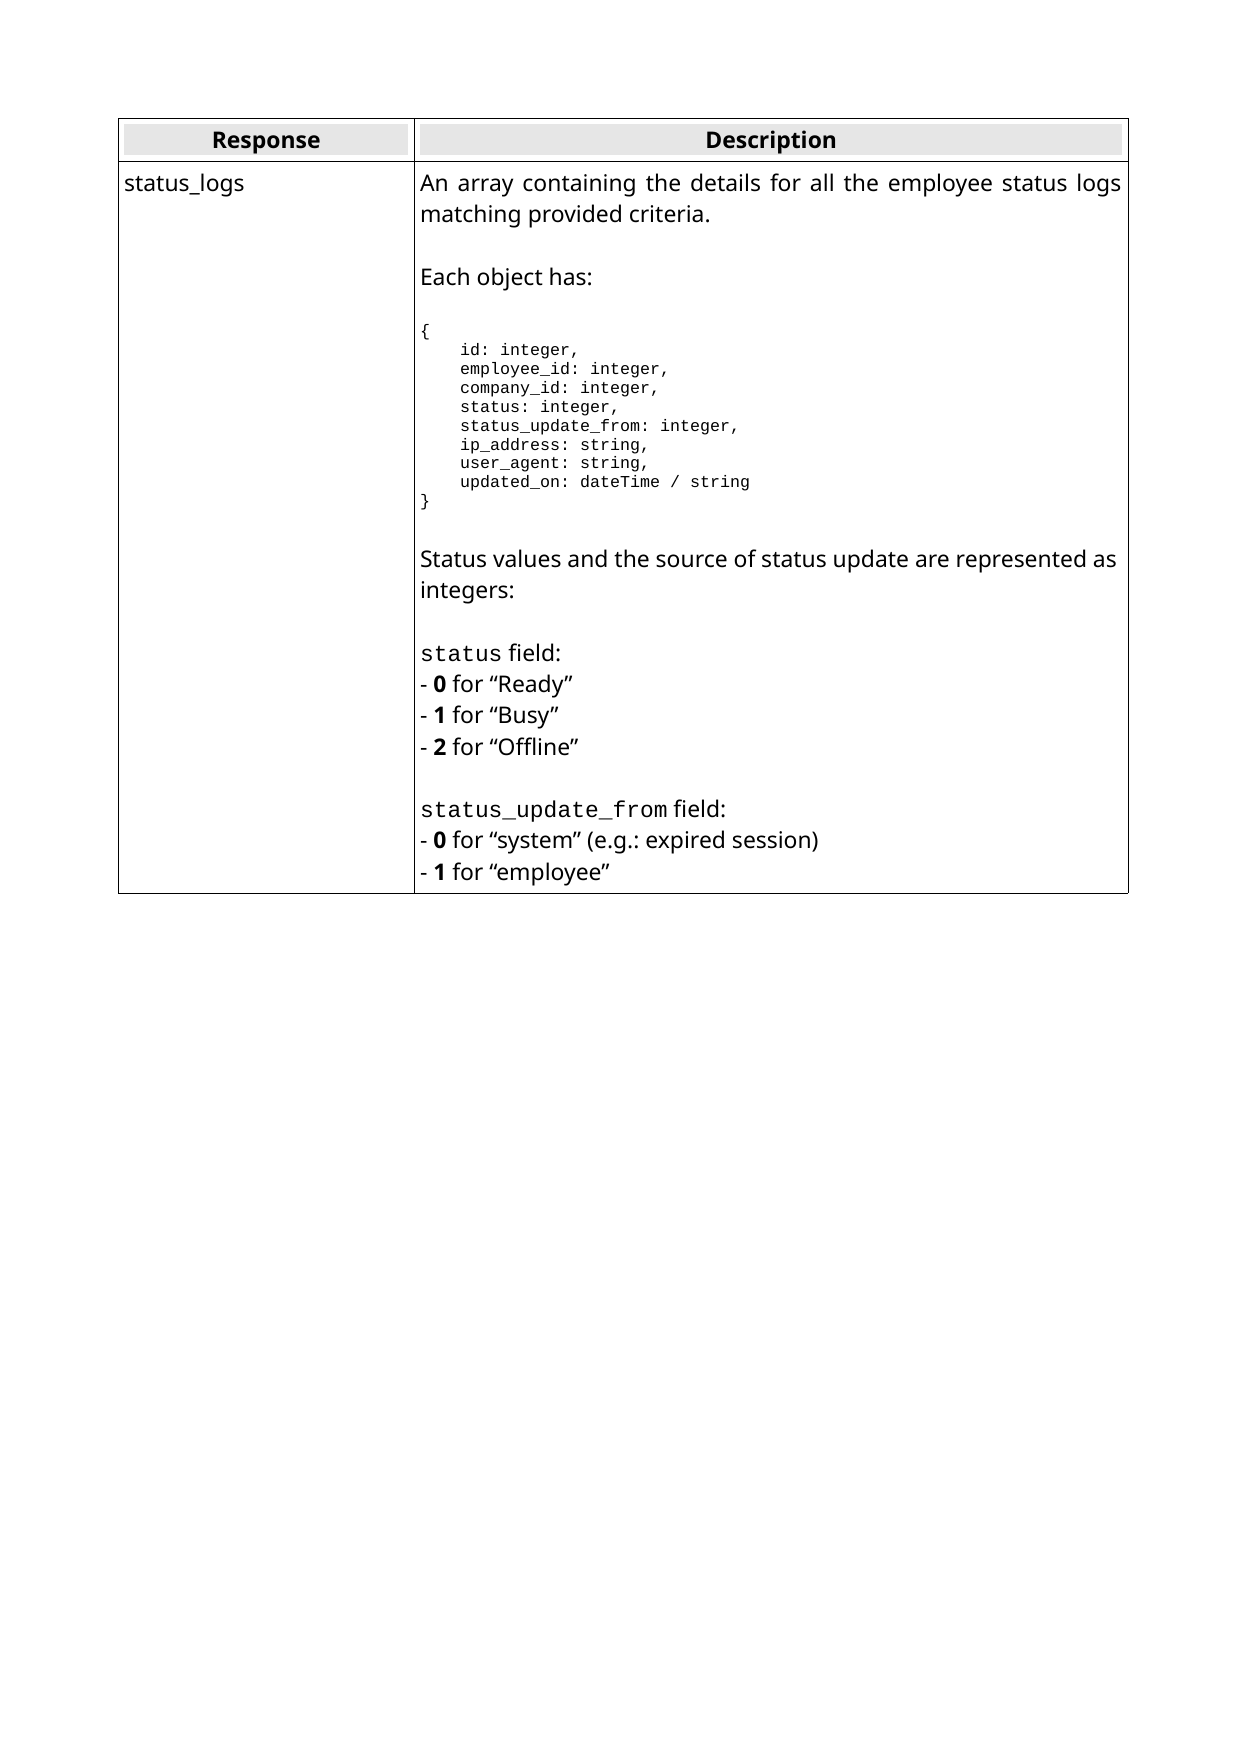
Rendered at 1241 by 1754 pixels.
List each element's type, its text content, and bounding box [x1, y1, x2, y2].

table_header Response [119, 119, 414, 161]
table_cell An array containing the details for all the employee status logs matching provided criteria. Each object has: { id: integer, employee_id: integer, company_id: integer, status: integer, status_update_from: integer, ip_address: string, user_agent: string, updated_on: dateTime / string } Status values and the source of status update are represented as integers: status field: - 0 for “Ready” - 1 for “Busy” - 2 for “Offline” status_update_from field: - 0 for “system” (e.g.: expired session) - 1 for “employee” [415, 162, 1128, 892]
table_cell status_logs [119, 162, 414, 892]
table_header Description [415, 119, 1128, 161]
